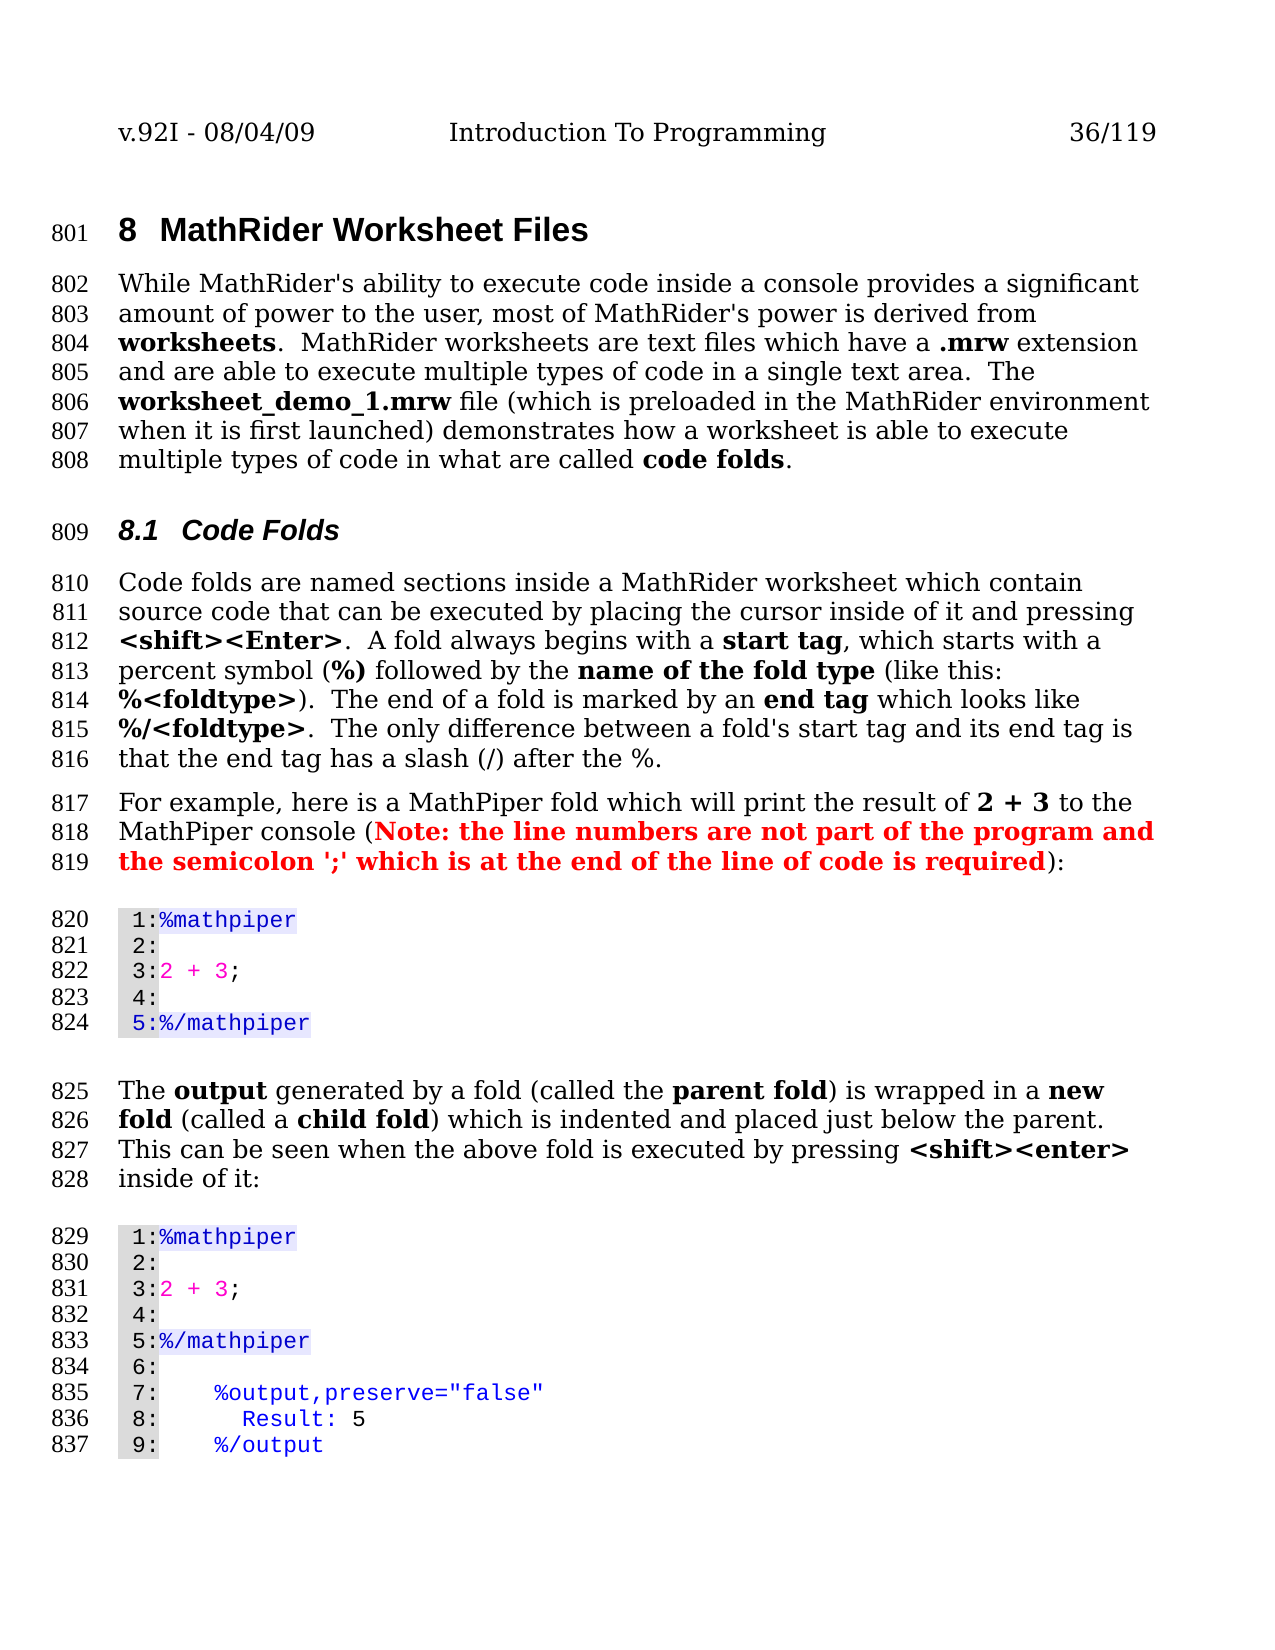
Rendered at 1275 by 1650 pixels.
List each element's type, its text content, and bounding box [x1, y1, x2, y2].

text 6: [118, 1355, 1157, 1381]
subtitle Code Folds [118, 513, 1157, 547]
text 7: %output,preserve="false" [118, 1381, 1157, 1407]
text 4: [118, 1303, 1157, 1329]
text For example, here is a MathPiper fold which will print the result of 2 + 3 to the MathPiper console (Note: the line numbers are not part of the program and the semicolon ';' which is at the end of the line of code is required): [118, 788, 1157, 876]
text 2: [118, 1251, 1157, 1277]
text 2: [118, 934, 1157, 960]
text 5:%/mathpiper [118, 1329, 1157, 1355]
text 1:%mathpiper [118, 1225, 1157, 1251]
text 5:%/mathpiper [118, 1012, 1157, 1038]
text Code folds are named sections inside a MathRider worksheet which contain source code that can be executed by placing the cursor inside of it and pressing <shift><Enter>. A fold always begins with a start tag, which starts with a percent symbol (%) followed by the name of the fold type (like this: %<foldtype>). The end of a fold is marked by an end tag which looks like %/<foldtype>. The only difference between a fold's start tag and its end tag is that the end tag has a slash (/) after the %. [118, 568, 1157, 773]
text 3:2 + 3; [118, 960, 1157, 986]
text While MathRider's ability to execute code inside a console provides a significant amount of power to the user, most of MathRider's power is derived from worksheets. MathRider worksheets are text files which have a .mrw extension and are able to execute multiple types of code in a single text area. The worksheet_demo_1.mrw file (which is preloaded in the MathRider environment when it is first launched) demonstrates how a worksheet is able to execute multiple types of code in what are called code folds. [118, 269, 1157, 474]
subtitle MathRider Worksheet Files [118, 210, 1157, 248]
text 8: Result: 5 [118, 1407, 1157, 1433]
text The output generated by a fold (called the parent fold) is wrapped in a new fold (called a child fold) which is indented and placed just below the parent. This can be seen when the above fold is executed by pressing <shift><enter> inside of it: [118, 1076, 1157, 1193]
text 3:2 + 3; [118, 1277, 1157, 1303]
text 4: [118, 986, 1157, 1012]
text 9: %/output [118, 1433, 1157, 1459]
text 1:%mathpiper [118, 908, 1157, 934]
